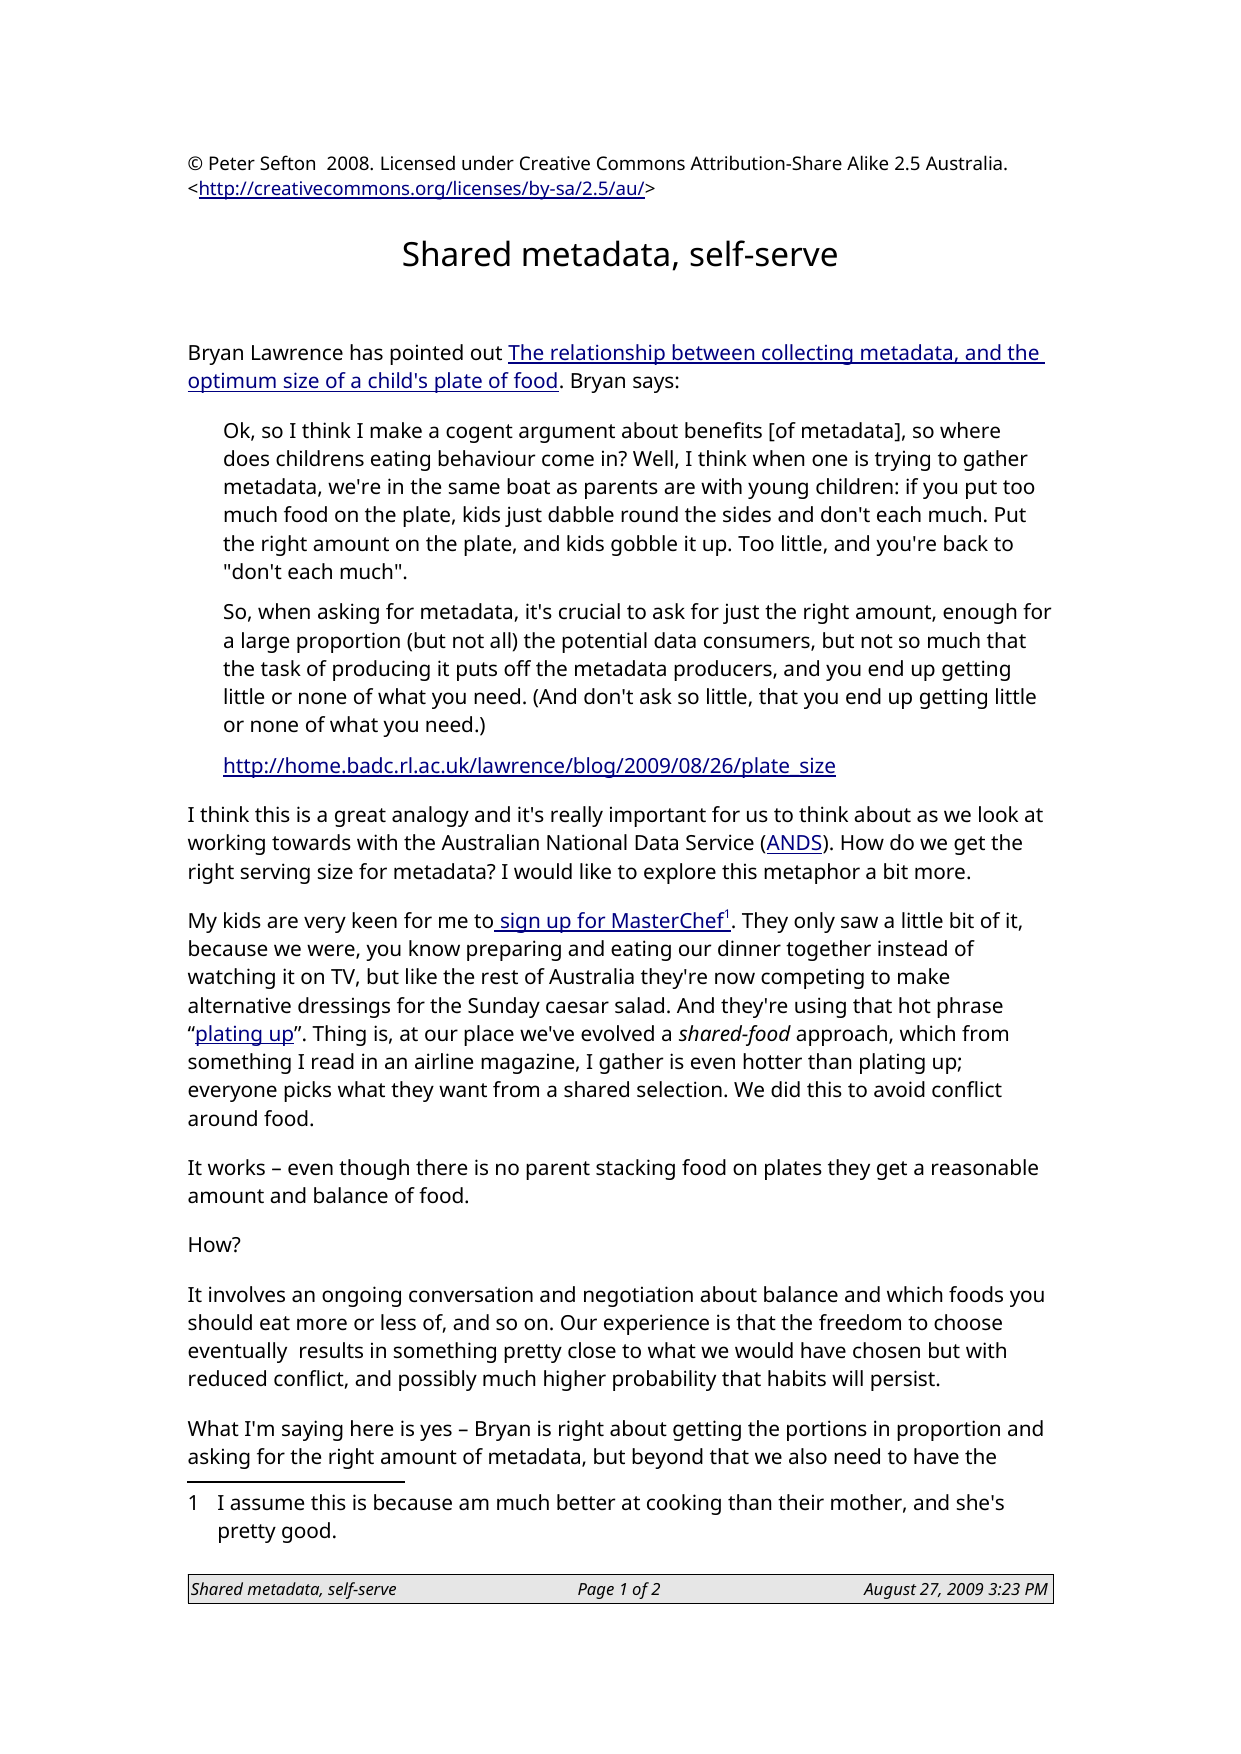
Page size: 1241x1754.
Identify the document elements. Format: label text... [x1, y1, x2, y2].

text I think this is a great analogy and it's really important for us to think about as we look at working towards with the Australian National Data Service (ANDS). How do we get the right serving size for metadata? I would like to explore this metaphor a bit more. [187, 800, 1053, 885]
text My kids are very keen for me to sign up for MasterChef. They only saw a little bit of it, because we were, you know preparing and eating our dinner together instead of watching it on TV, but like the rest of Australia they're now competing to make alternative dressings for the Sunday caesar salad. And they're using that hot phrase “plating up”. Thing is, at our place we've evolved a shared-food approach, which from something I read in an airline magazine, I gather is even hotter than plating up; everyone picks what they want from a shared selection. We did this to avoid conflict around food. [187, 906, 1053, 1132]
text It works – even though there is no parent stacking food on plates they get a reasonable amount and balance of food. [187, 1153, 1053, 1209]
text So, when asking for metadata, it's crucial to ask for just the right amount, enough for a large proportion (but not all) the potential data consumers, but not so much that the task of producing it puts off the metadata producers, and you end up getting little or none of what you need. (And don't ask so little, that you end up getting little or none of what you need.) [223, 597, 1053, 739]
text How? [187, 1230, 1053, 1259]
text http://home.badc.rl.ac.uk/lawrence/blog/2009/08/26/plate_size [223, 751, 1053, 779]
text I assume this is because am much better at cooking than their mother, and she's pretty good. [187, 1488, 1053, 1545]
title Shared metadata, self-serve [187, 231, 1053, 276]
text What I'm saying here is yes – Bryan is right about getting the portions in proportion and asking for the right amount of metadata, but beyond that we also need to have the [187, 1414, 1053, 1470]
text It involves an ongoing conversation and negotiation about balance and which foods you should eat more or less of, and so on. Our experience is that the freedom to choose eventually results in something pretty close to what we would have chosen but with reduced conflict, and possibly much higher probability that habits will persist. [187, 1280, 1053, 1393]
text Ok, so I think I make a cogent argument about benefits [of metadata], so where does childrens eating behaviour come in? Well, I think when one is trying to gather metadata, we're in the same boat as parents are with young children: if you put too much food on the plate, kids just dabble round the sides and don't each much. Put the right amount on the plate, and kids gobble it up. Too little, and you're back to "don't each much". [223, 416, 1053, 585]
text Bryan Lawrence has pointed out The relationship between collecting metadata, and the optimum size of a child's plate of food. Bryan says: [187, 338, 1053, 395]
